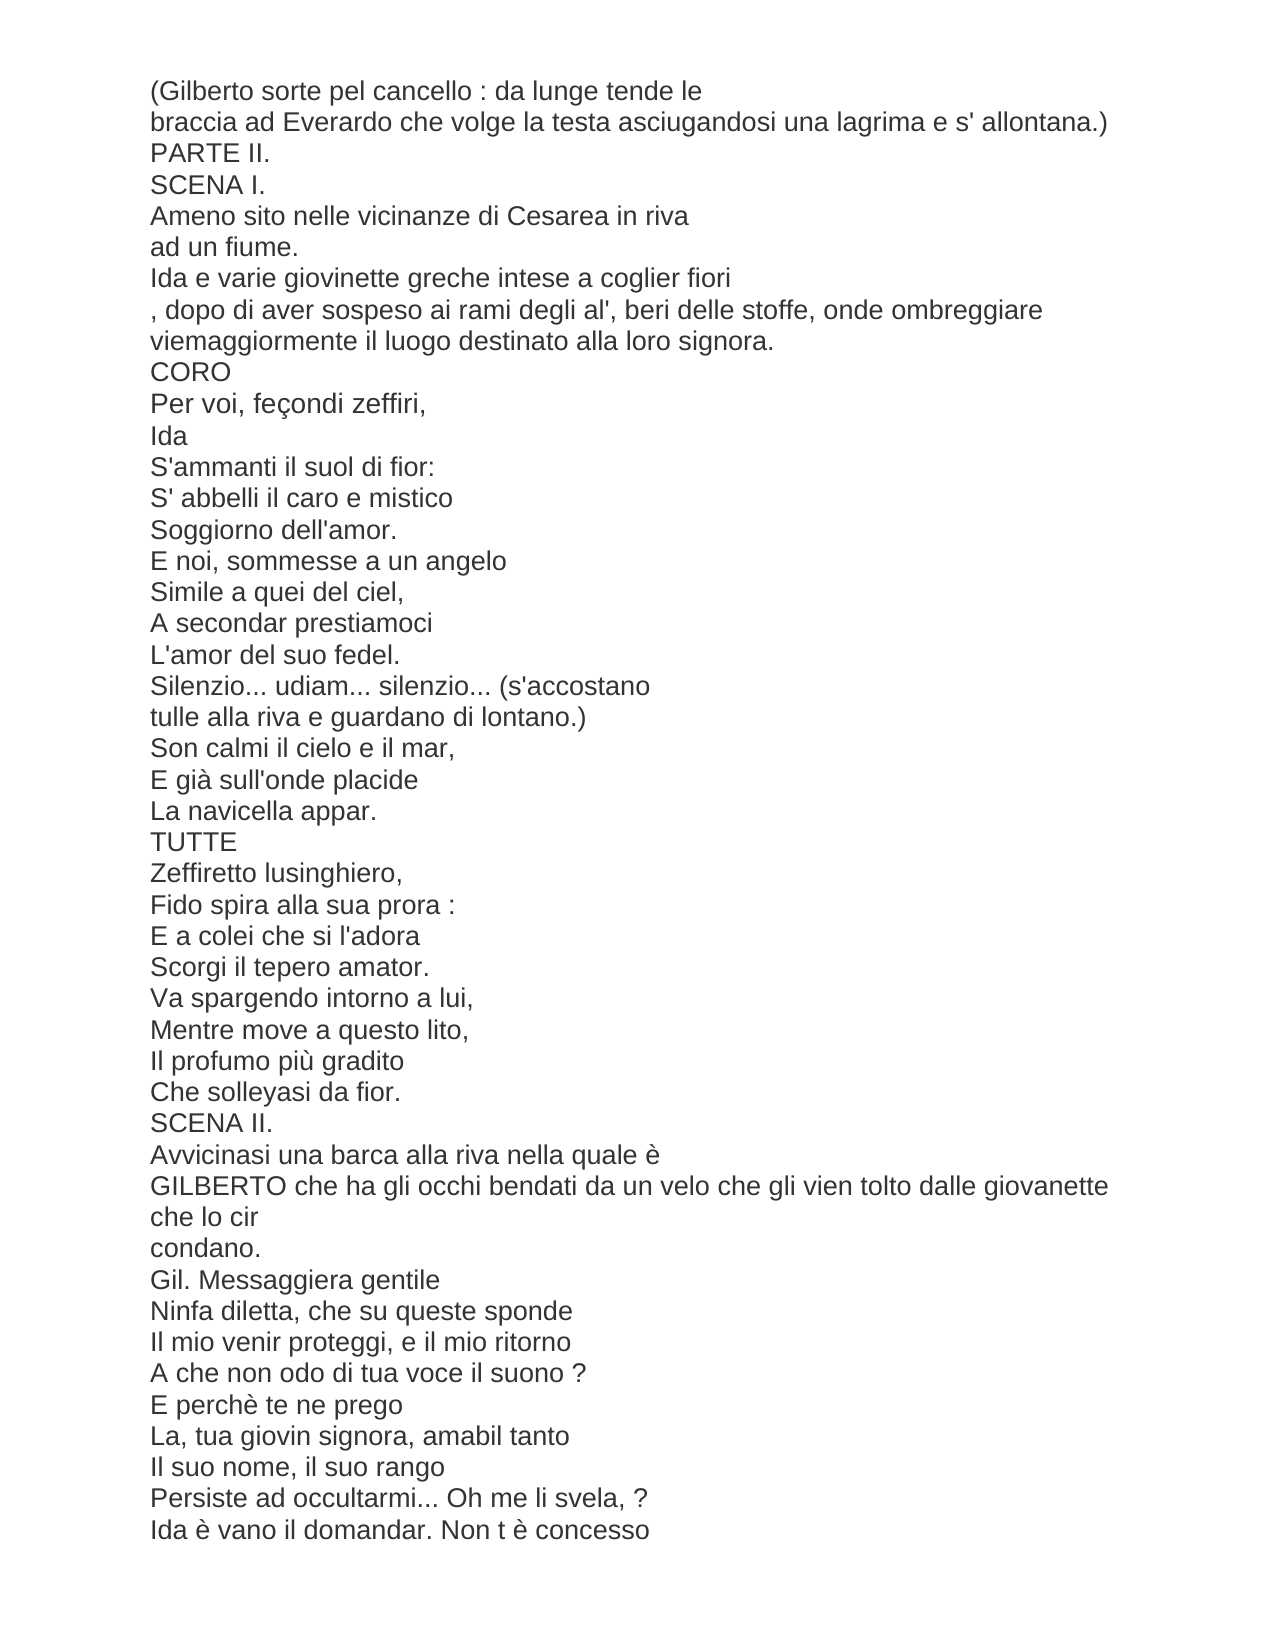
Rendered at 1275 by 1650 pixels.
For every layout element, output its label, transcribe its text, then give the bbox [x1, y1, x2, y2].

text Ameno sito nelle vicinanze di Cesarea in riva [150, 200, 1125, 231]
text ad un fiume. [150, 231, 1125, 262]
text Ida e varie giovinette greche intese a coglier fiori [150, 262, 1125, 294]
text E perchè te ne prego [150, 1389, 1125, 1420]
text Avvicinasi una barca alla riva nella quale è [150, 1139, 1125, 1170]
text Per voi, feçondi zeffiri, [150, 387, 1125, 420]
text TUTTE [150, 826, 1125, 857]
text Il mio venir proteggi, e il mio ritorno [150, 1326, 1125, 1357]
text (Gilberto sorte pel cancello : da lunge tende le [150, 75, 1125, 106]
text Persiste ad occultarmi... Oh me li svela, ? [150, 1482, 1125, 1514]
text PARTE II. [150, 137, 1125, 169]
text Simile a quei del ciel, [150, 576, 1125, 607]
text S'ammanti il suol di fior: [150, 451, 1125, 482]
text A secondar prestiamoci [150, 607, 1125, 639]
text La navicella appar. [150, 795, 1125, 826]
text Son calmi il cielo e il mar, [150, 732, 1125, 764]
text tulle alla riva e guardano di lontano.) [150, 701, 1125, 732]
text Il profumo più gradito [150, 1045, 1125, 1076]
text S' abbelli il caro e mistico [150, 482, 1125, 514]
text Gil. Messaggiera gentile [150, 1264, 1125, 1295]
text Fido spira alla sua prora : [150, 889, 1125, 920]
text condano. [150, 1232, 1125, 1264]
text E a colei che si l'adora [150, 920, 1125, 951]
text Silenzio... udiam... silenzio... (s'accostano [150, 670, 1125, 701]
text L'amor del suo fedel. [150, 639, 1125, 670]
text Scorgi il tepero amator. [150, 951, 1125, 982]
text Che solleyasi da fior. [150, 1076, 1125, 1107]
text Soggiorno dell'amor. [150, 514, 1125, 545]
text Mentre move a questo lito, [150, 1014, 1125, 1045]
text Il suo nome, il suo rango [150, 1451, 1125, 1482]
text braccia ad Everardo che volge la testa asciugandosi una lagrima e s' allontana.) [150, 106, 1125, 137]
text GILBERTO che ha gli occhi bendati da un velo che gli vien tolto dalle giovanette [150, 1170, 1125, 1201]
text E noi, sommesse a un angelo [150, 545, 1125, 576]
text viemaggiormente il luogo destinato alla loro signora. [150, 325, 1125, 356]
text SCENA II. [150, 1107, 1125, 1139]
text SCENA I. [150, 169, 1125, 200]
text La, tua giovin signora, amabil tanto [150, 1420, 1125, 1451]
text , dopo di aver sospeso ai rami degli al', beri delle stoffe, onde ombreggiare [150, 294, 1125, 325]
text Ida è vano il domandar. Non t è concesso [150, 1514, 1125, 1545]
text E già sull'onde placide [150, 764, 1125, 795]
text Va spargendo intorno a lui, [150, 982, 1125, 1014]
text Zeffiretto lusinghiero, [150, 857, 1125, 889]
text Ida [150, 420, 1125, 451]
text A che non odo di tua voce il suono ? [150, 1357, 1125, 1389]
text Ninfa diletta, che su queste sponde [150, 1295, 1125, 1326]
text CORO [150, 356, 1125, 387]
text che lo cir [150, 1201, 1125, 1232]
